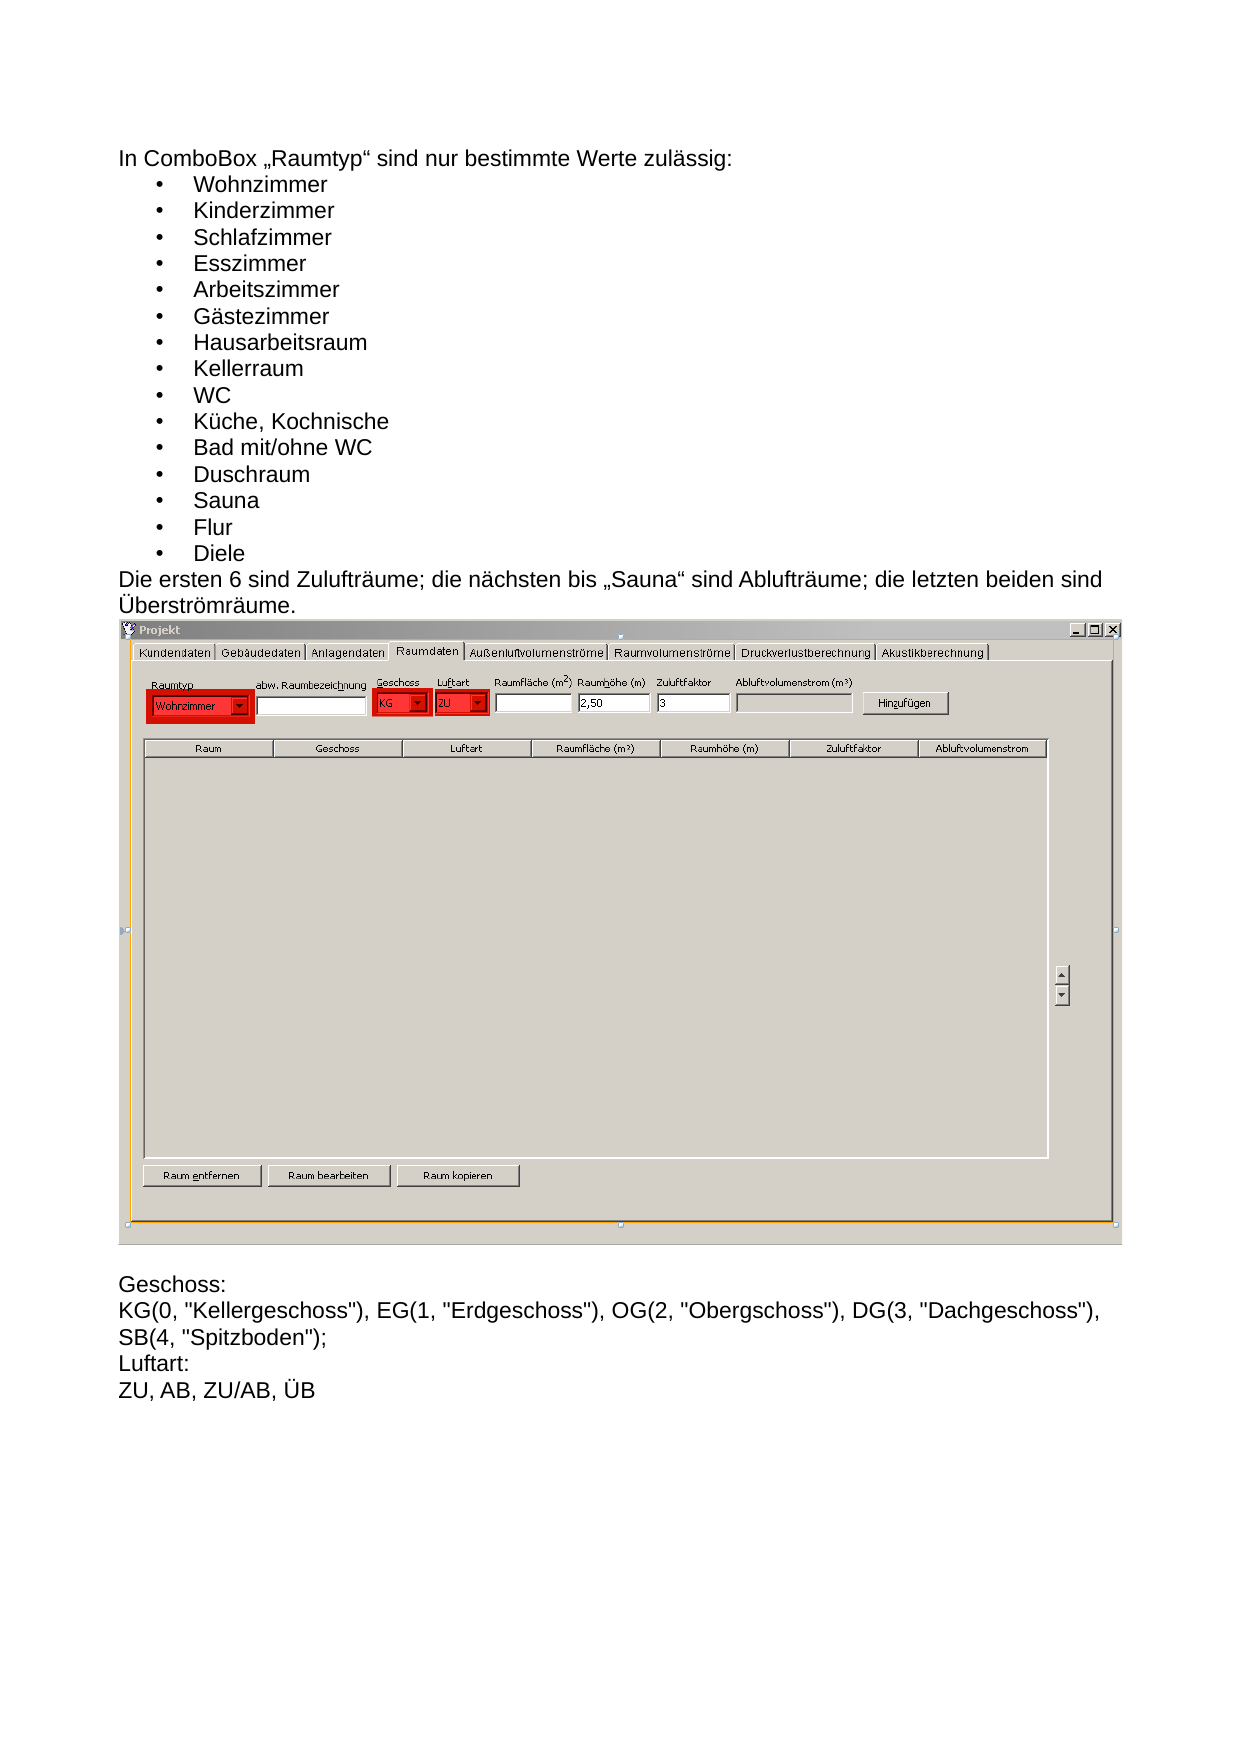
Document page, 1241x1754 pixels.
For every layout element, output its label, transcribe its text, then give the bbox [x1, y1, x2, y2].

list Hausarbeitsraum [156, 329, 1122, 355]
list Flur [156, 513, 1122, 540]
picture [118, 618, 1123, 1245]
list Bad mit/ohne WC [156, 434, 1122, 461]
text Luftart: [118, 1350, 1122, 1377]
text In ComboBox „Raumtyp“ sind nur bestimmte Werte zulässig: [118, 144, 1122, 171]
list WC [156, 382, 1122, 408]
text Die ersten 6 sind Zulufträume; die nächsten bis „Sauna“ sind Ablufträume; die letzten beiden sind Überströmräume. [118, 566, 1122, 618]
list Kinderzimmer [156, 197, 1122, 223]
list Küche, Kochnische [156, 408, 1122, 434]
list Gästezimmer [156, 303, 1122, 329]
list Diele [156, 540, 1122, 566]
list Duschraum [156, 461, 1122, 487]
list Schlafzimmer [156, 223, 1122, 250]
list Sauna [156, 487, 1122, 513]
list Arbeitszimmer [156, 276, 1122, 303]
text KG(0, "Kellergeschoss"), EG(1, "Erdgeschoss"), OG(2, "Obergschoss"), DG(3, "Dachgeschoss"), SB(4, "Spitzboden"); [118, 1297, 1122, 1350]
text ZU, AB, ZU/AB, ÜB [118, 1377, 1122, 1403]
list Kellerraum [156, 355, 1122, 382]
text Geschoss: [118, 1271, 1122, 1297]
list Esszimmer [156, 250, 1122, 276]
list Wohnzimmer [156, 171, 1122, 197]
